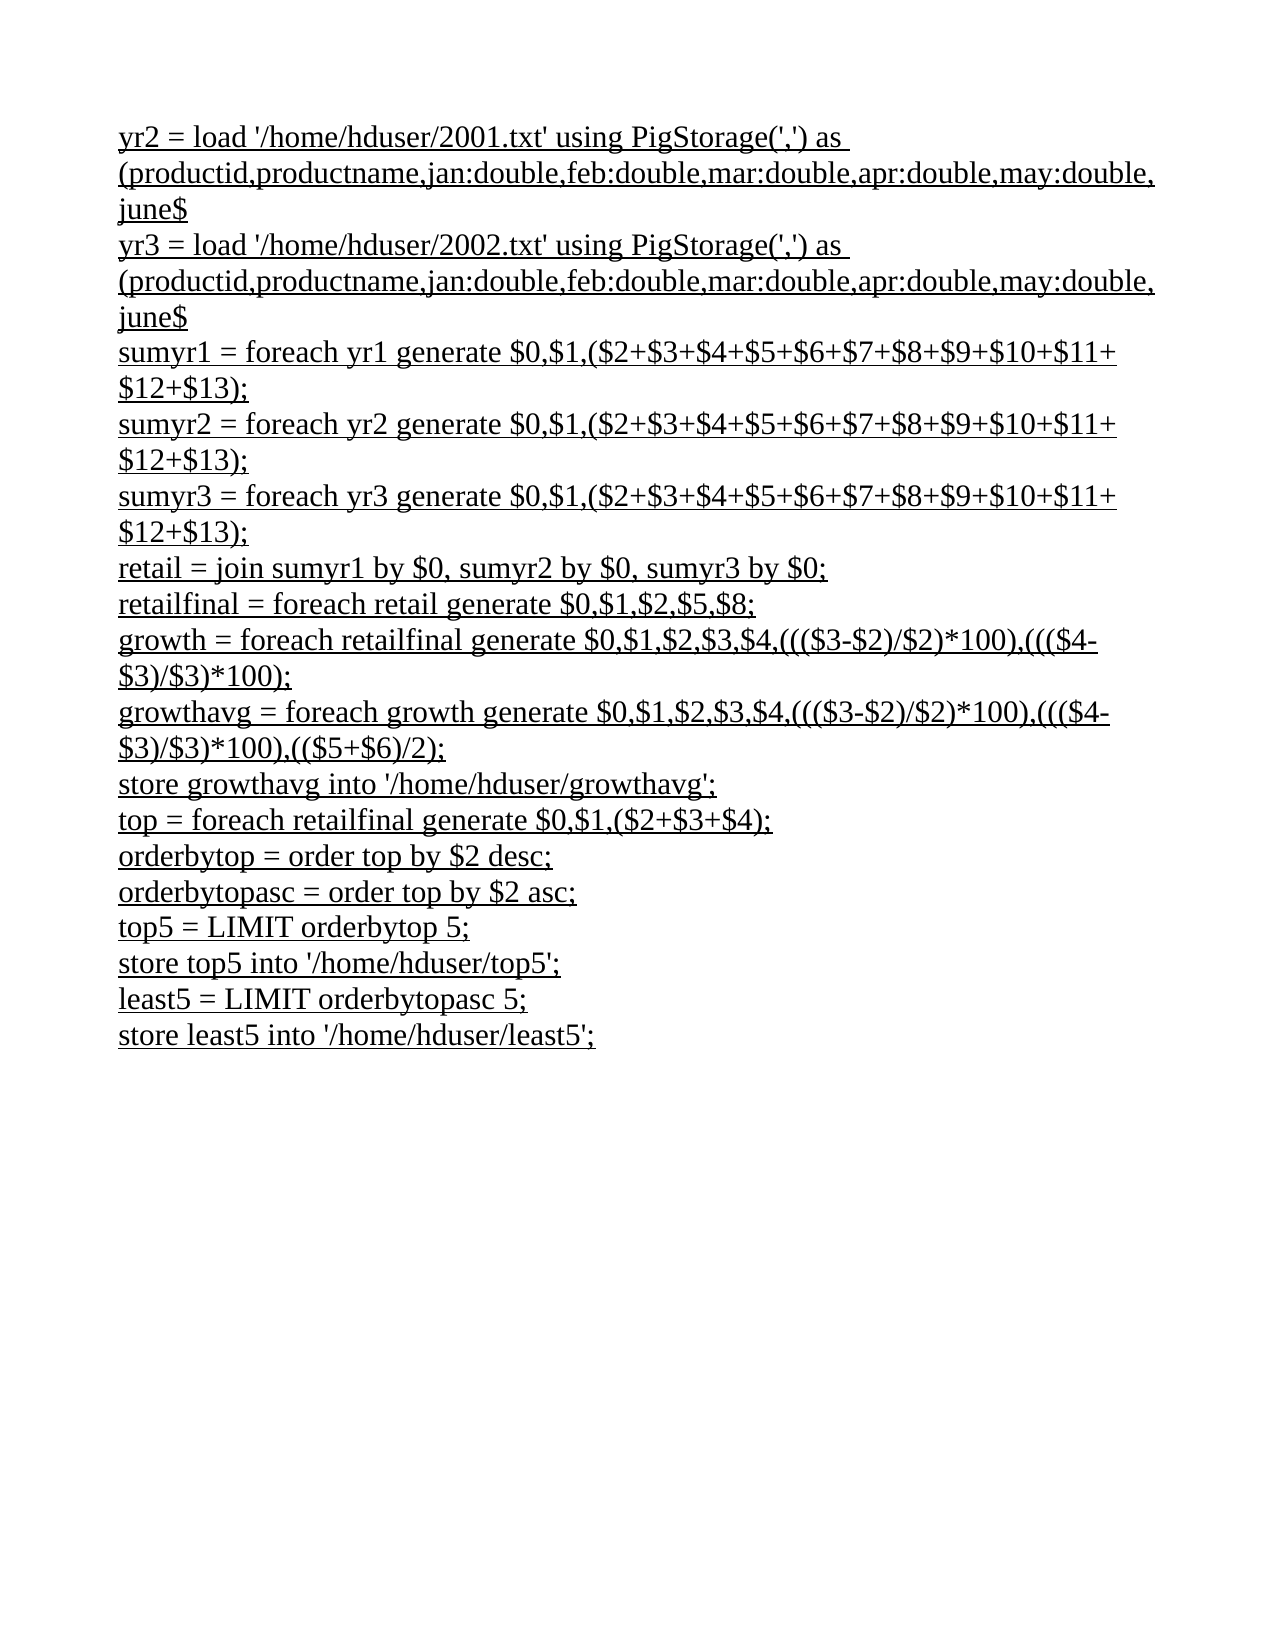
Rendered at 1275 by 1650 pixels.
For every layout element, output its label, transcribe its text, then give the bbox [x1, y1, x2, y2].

text yr3 = load '/home/hduser/2002.txt' using PigStorage(',') as (productid,productname,jan:double,feb:double,mar:double,apr:double,may:double,june$ [118, 226, 1157, 334]
text store growthavg into '/home/hduser/growthavg'; [118, 765, 1157, 801]
text store least5 into '/home/hduser/least5'; [118, 1017, 1157, 1052]
text least5 = LIMIT orderbytopasc 5; [118, 981, 1157, 1017]
text yr2 = load '/home/hduser/2001.txt' using PigStorage(',') as (productid,productname,jan:double,feb:double,mar:double,apr:double,may:double,june$ [118, 118, 1157, 226]
text retail = join sumyr1 by $0, sumyr2 by $0, sumyr3 by $0; [118, 549, 1157, 585]
text store top5 into '/home/hduser/top5'; [118, 945, 1157, 981]
text top5 = LIMIT orderbytop 5; [118, 909, 1157, 945]
text sumyr2 = foreach yr2 generate $0,$1,($2+$3+$4+$5+$6+$7+$8+$9+$10+$11+$12+$13); [118, 406, 1157, 477]
text sumyr1 = foreach yr1 generate $0,$1,($2+$3+$4+$5+$6+$7+$8+$9+$10+$11+$12+$13); [118, 334, 1157, 406]
text orderbytop = order top by $2 desc; [118, 837, 1157, 873]
text top = foreach retailfinal generate $0,$1,($2+$3+$4); [118, 801, 1157, 837]
text retailfinal = foreach retail generate $0,$1,$2,$5,$8; [118, 585, 1157, 621]
text growth = foreach retailfinal generate $0,$1,$2,$3,$4,((($3-$2)/$2)*100),((($4-$3)/$3)*100); [118, 621, 1157, 693]
text growthavg = foreach growth generate $0,$1,$2,$3,$4,((($3-$2)/$2)*100),((($4-$3)/$3)*100),(($5+$6)/2); [118, 693, 1157, 765]
text orderbytopasc = order top by $2 asc; [118, 873, 1157, 909]
text sumyr3 = foreach yr3 generate $0,$1,($2+$3+$4+$5+$6+$7+$8+$9+$10+$11+$12+$13); [118, 477, 1157, 549]
